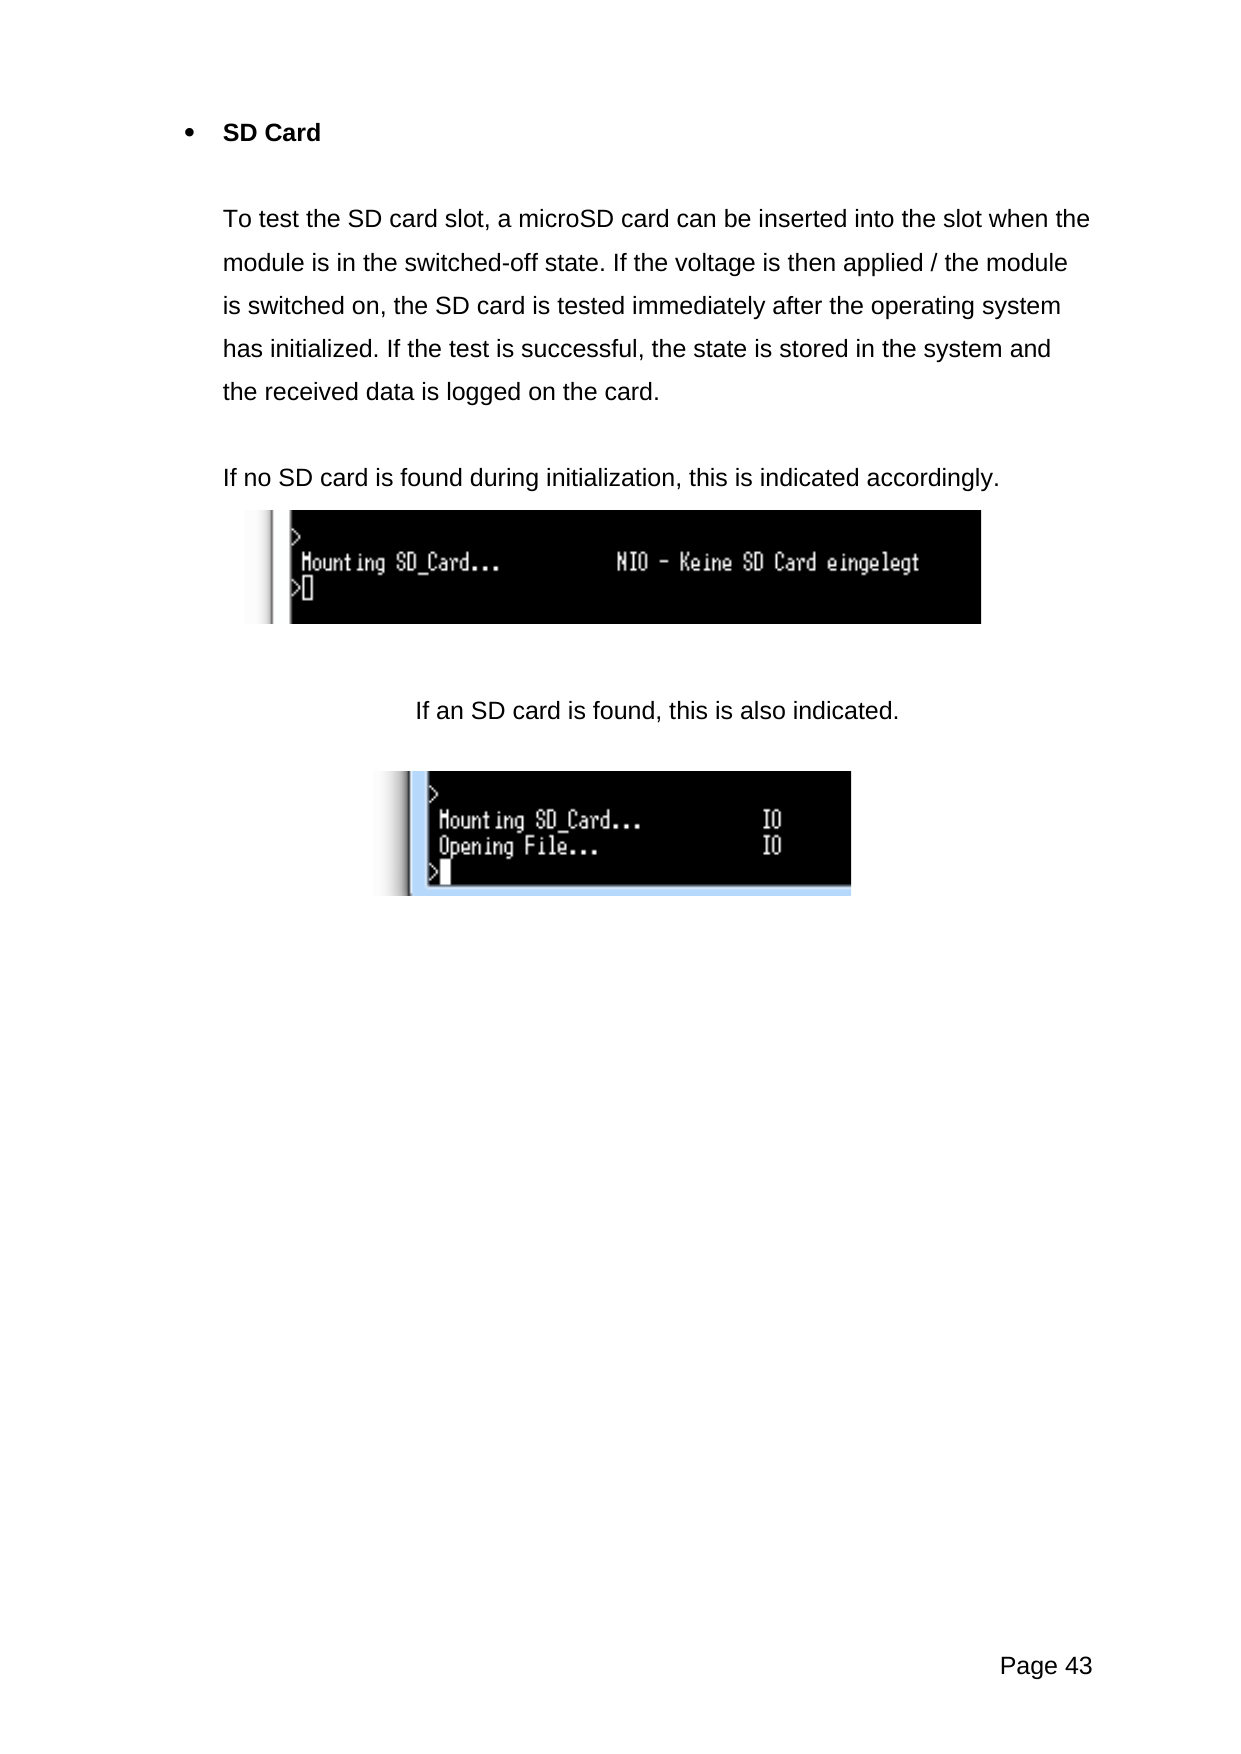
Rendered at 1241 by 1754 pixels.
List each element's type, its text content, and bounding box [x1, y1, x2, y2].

picture [372, 771, 852, 896]
list If an SD card is found, this is also indicated. [223, 696, 1092, 724]
list If no SD card is found during initialization, this is indicated accordingly. [223, 463, 1092, 492]
picture [244, 510, 982, 624]
list To test the SD card slot, a microSD card can be inserted into the slot when the module is in the switched-off state. If the voltage is then applied / the module is switched on, the SD card is tested immediately after the operating system has initialized. If the test is successful, the state is stored in the system and the received data is logged on the card. [223, 204, 1092, 406]
list SD Card [185, 118, 1092, 147]
